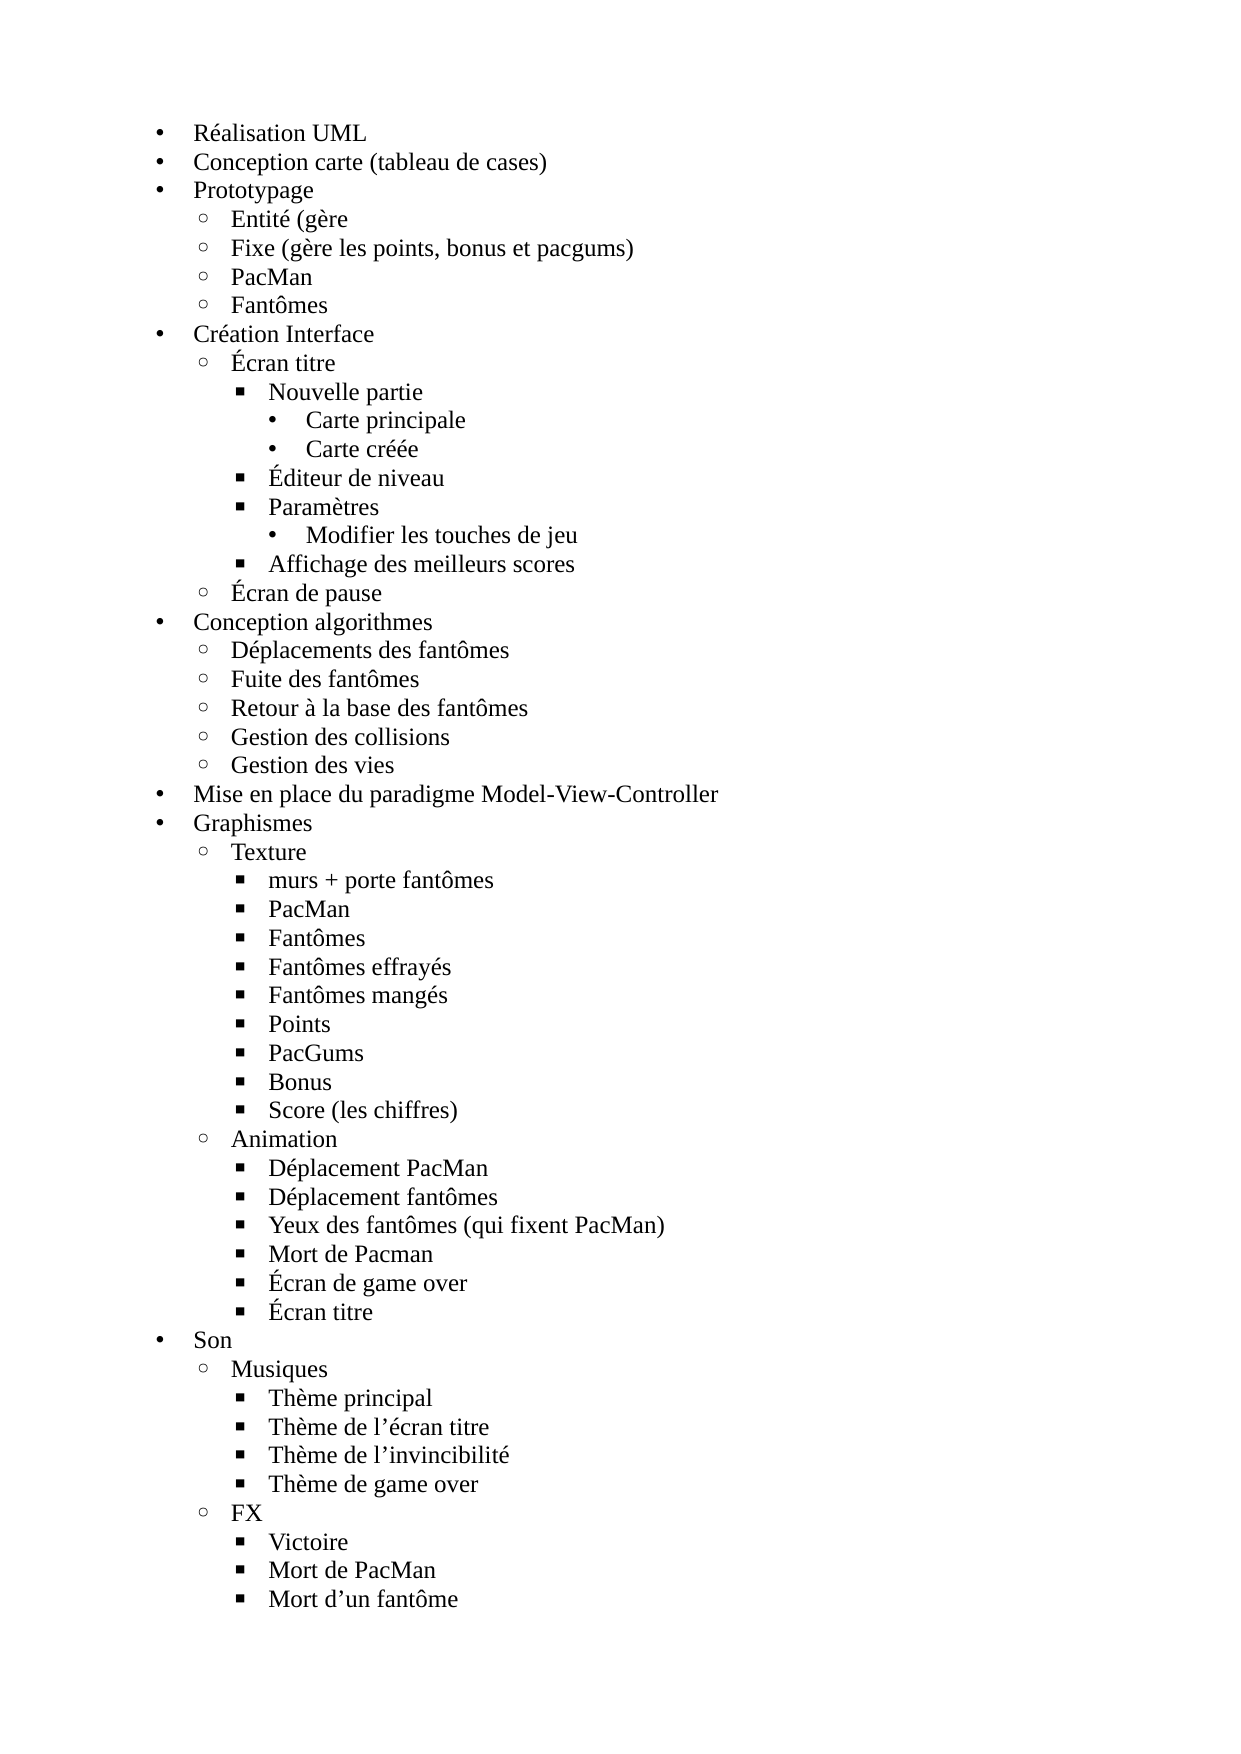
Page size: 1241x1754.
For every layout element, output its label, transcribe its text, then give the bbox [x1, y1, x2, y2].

list Carte créée [268, 434, 1122, 463]
list Conception carte (tableau de cases) [156, 147, 1122, 176]
list Thème de game over [231, 1469, 1122, 1498]
list Écran de pause [193, 578, 1122, 607]
list Son [156, 1326, 1122, 1354]
list Fantômes mangés [231, 981, 1122, 1009]
list Écran titre [193, 348, 1122, 377]
list Déplacement PacMan [231, 1153, 1122, 1182]
list Fantômes [231, 923, 1122, 952]
list Fuite des fantômes [193, 664, 1122, 693]
list PacMan [231, 894, 1122, 923]
list FX [193, 1498, 1122, 1527]
list Écran de game over [231, 1268, 1122, 1297]
list Thème de l’invincibilité [231, 1441, 1122, 1469]
list Musiques [193, 1354, 1122, 1383]
list Graphismes [156, 808, 1122, 837]
list Paramètres [231, 492, 1122, 521]
list Nouvelle partie [231, 377, 1122, 406]
list Déplacements des fantômes [193, 636, 1122, 664]
list Bonus [231, 1067, 1122, 1096]
list Score (les chiffres) [231, 1096, 1122, 1124]
list Mort d’un fantôme [231, 1584, 1122, 1613]
list Conception algorithmes [156, 607, 1122, 636]
list Victoire [231, 1527, 1122, 1556]
list Thème de l’écran titre [231, 1412, 1122, 1441]
list Yeux des fantômes (qui fixent PacMan) [231, 1211, 1122, 1239]
list Retour à la base des fantômes [193, 693, 1122, 722]
list Déplacement fantômes [231, 1182, 1122, 1211]
list Éditeur de niveau [231, 463, 1122, 492]
list Prototypage [156, 176, 1122, 204]
list Fantômes [193, 291, 1122, 319]
list Mort de PacMan [231, 1556, 1122, 1584]
list Points [231, 1009, 1122, 1038]
list Mort de Pacman [231, 1239, 1122, 1268]
list Réalisation UML [156, 118, 1122, 147]
list Gestion des collisions [193, 722, 1122, 751]
list PacGums [231, 1038, 1122, 1067]
list Fixe (gère les points, bonus et pacgums) [193, 233, 1122, 262]
list Entité (gère [193, 204, 1122, 233]
list murs + porte fantômes [231, 866, 1122, 894]
list Texture [193, 837, 1122, 866]
list Gestion des vies [193, 751, 1122, 779]
list Mise en place du paradigme Model-View-Controller [156, 779, 1122, 808]
list Création Interface [156, 319, 1122, 348]
list Animation [193, 1124, 1122, 1153]
list PacMan [193, 262, 1122, 291]
list Modifier les touches de jeu [268, 521, 1122, 549]
list Carte principale [268, 406, 1122, 434]
list Écran titre [231, 1297, 1122, 1326]
list Thème principal [231, 1383, 1122, 1412]
list Fantômes effrayés [231, 952, 1122, 981]
list Affichage des meilleurs scores [231, 549, 1122, 578]
